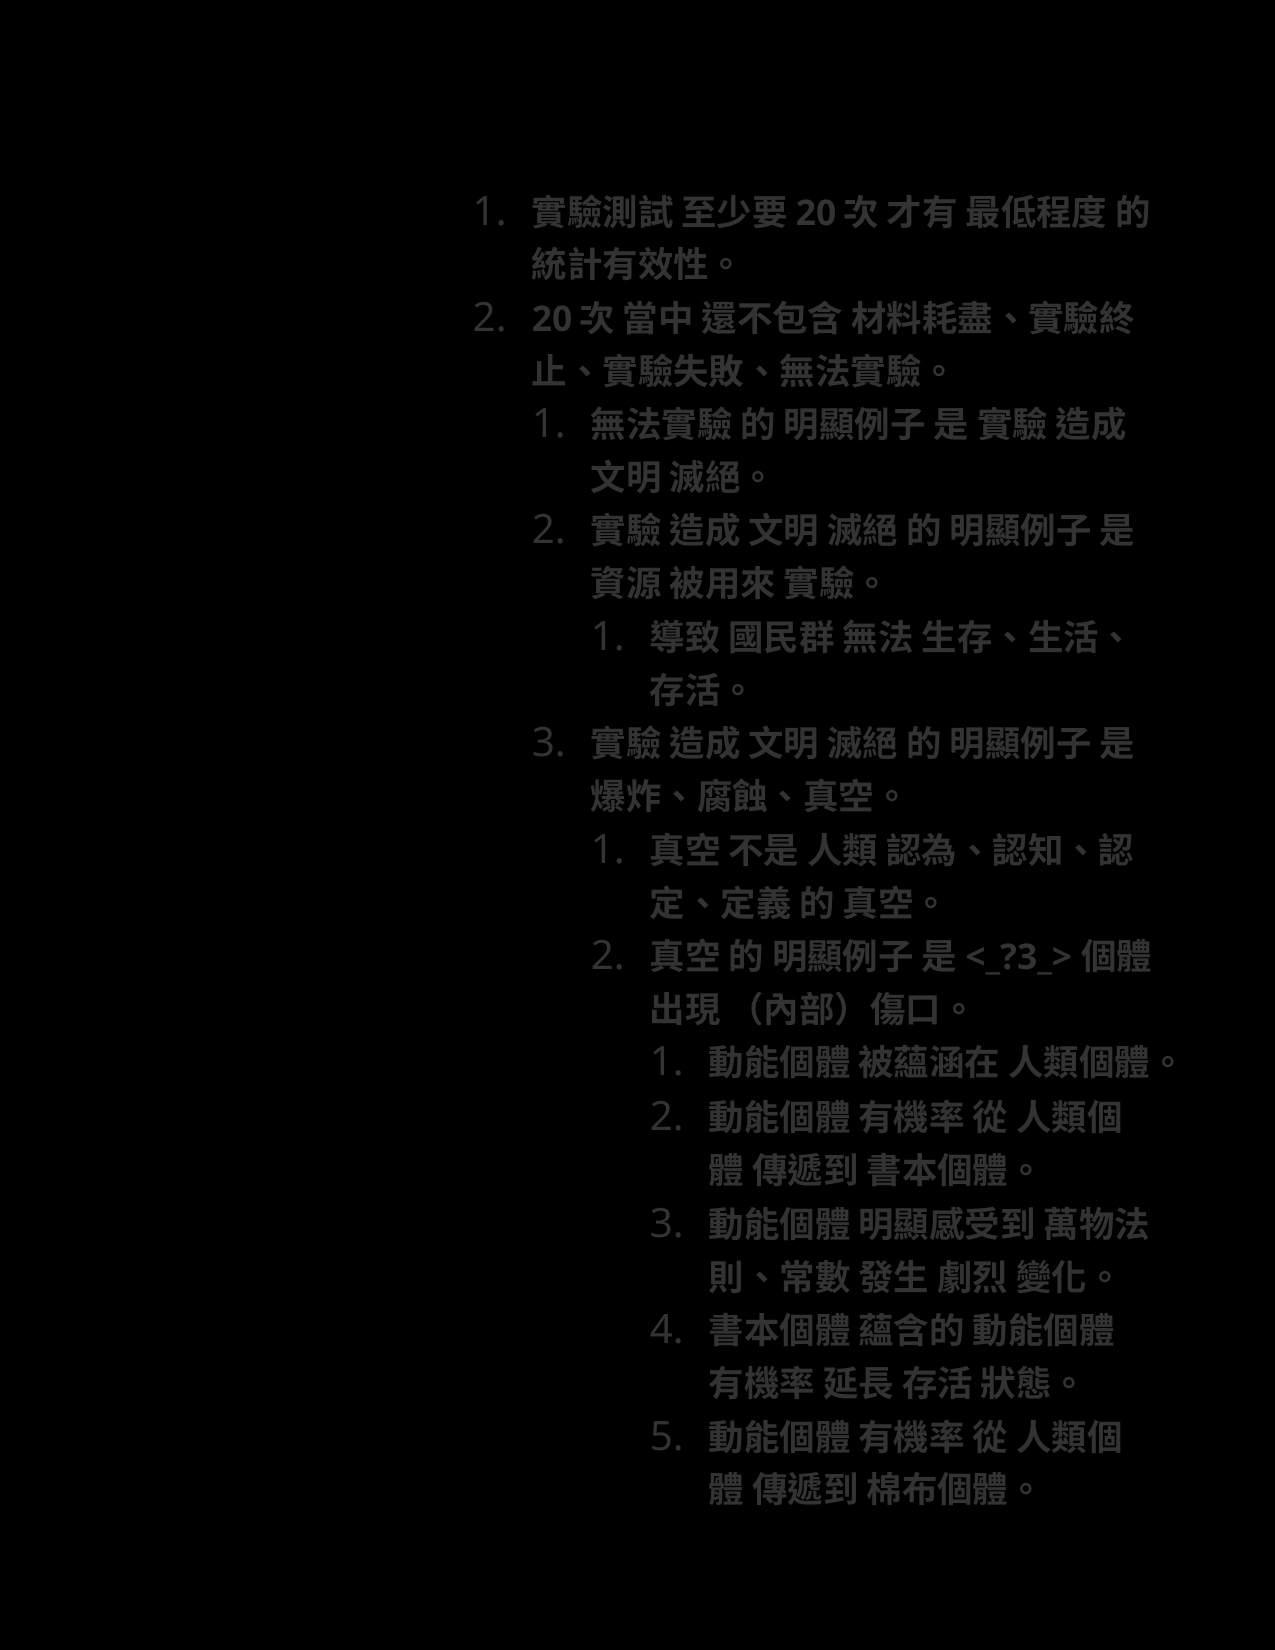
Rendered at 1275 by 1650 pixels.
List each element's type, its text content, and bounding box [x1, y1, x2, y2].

list 實驗測試 至少要 20次 才有 最低程度 的 統計有效性。 [472, 182, 1157, 288]
list 動能個體 有機率 從 人類個體 傳遞到 棉布個體。 [649, 1407, 1157, 1513]
list 無法實驗 的 明顯例子 是 實驗 造成 文明 滅絕。 [532, 394, 1157, 501]
list 實驗 造成 文明 滅絕 的 明顯例子 是 資源 被用來 實驗。 [532, 501, 1157, 607]
list 實驗 造成 文明 滅絕 的 明顯例子 是 爆炸、腐蝕、真空。 [532, 713, 1157, 820]
list 20次 當中 還不包含 材料耗盡、實驗終止、實驗失敗、無法實驗。 [472, 288, 1157, 394]
list 動能個體 被蘊涵在 人類個體。 [649, 1032, 1157, 1088]
list 動能個體 有機率 從 人類個體 傳遞到 書本個體。 [649, 1088, 1157, 1194]
list 動能個體 明顯感受到 萬物法則、常數 發生 劇烈 變化。 [649, 1194, 1157, 1300]
list 真空 的 明顯例子 是 <_?3_> 個體 出現 （內部）傷口。 [591, 926, 1157, 1032]
list 導致 國民群 無法 生存、生活、存活。 [591, 607, 1157, 713]
list 真空 不是 人類 認為、認知、認定、定義 的 真空。 [591, 820, 1157, 926]
list 書本個體 蘊含的 動能個體 有機率 延長 存活 狀態。 [649, 1300, 1157, 1407]
